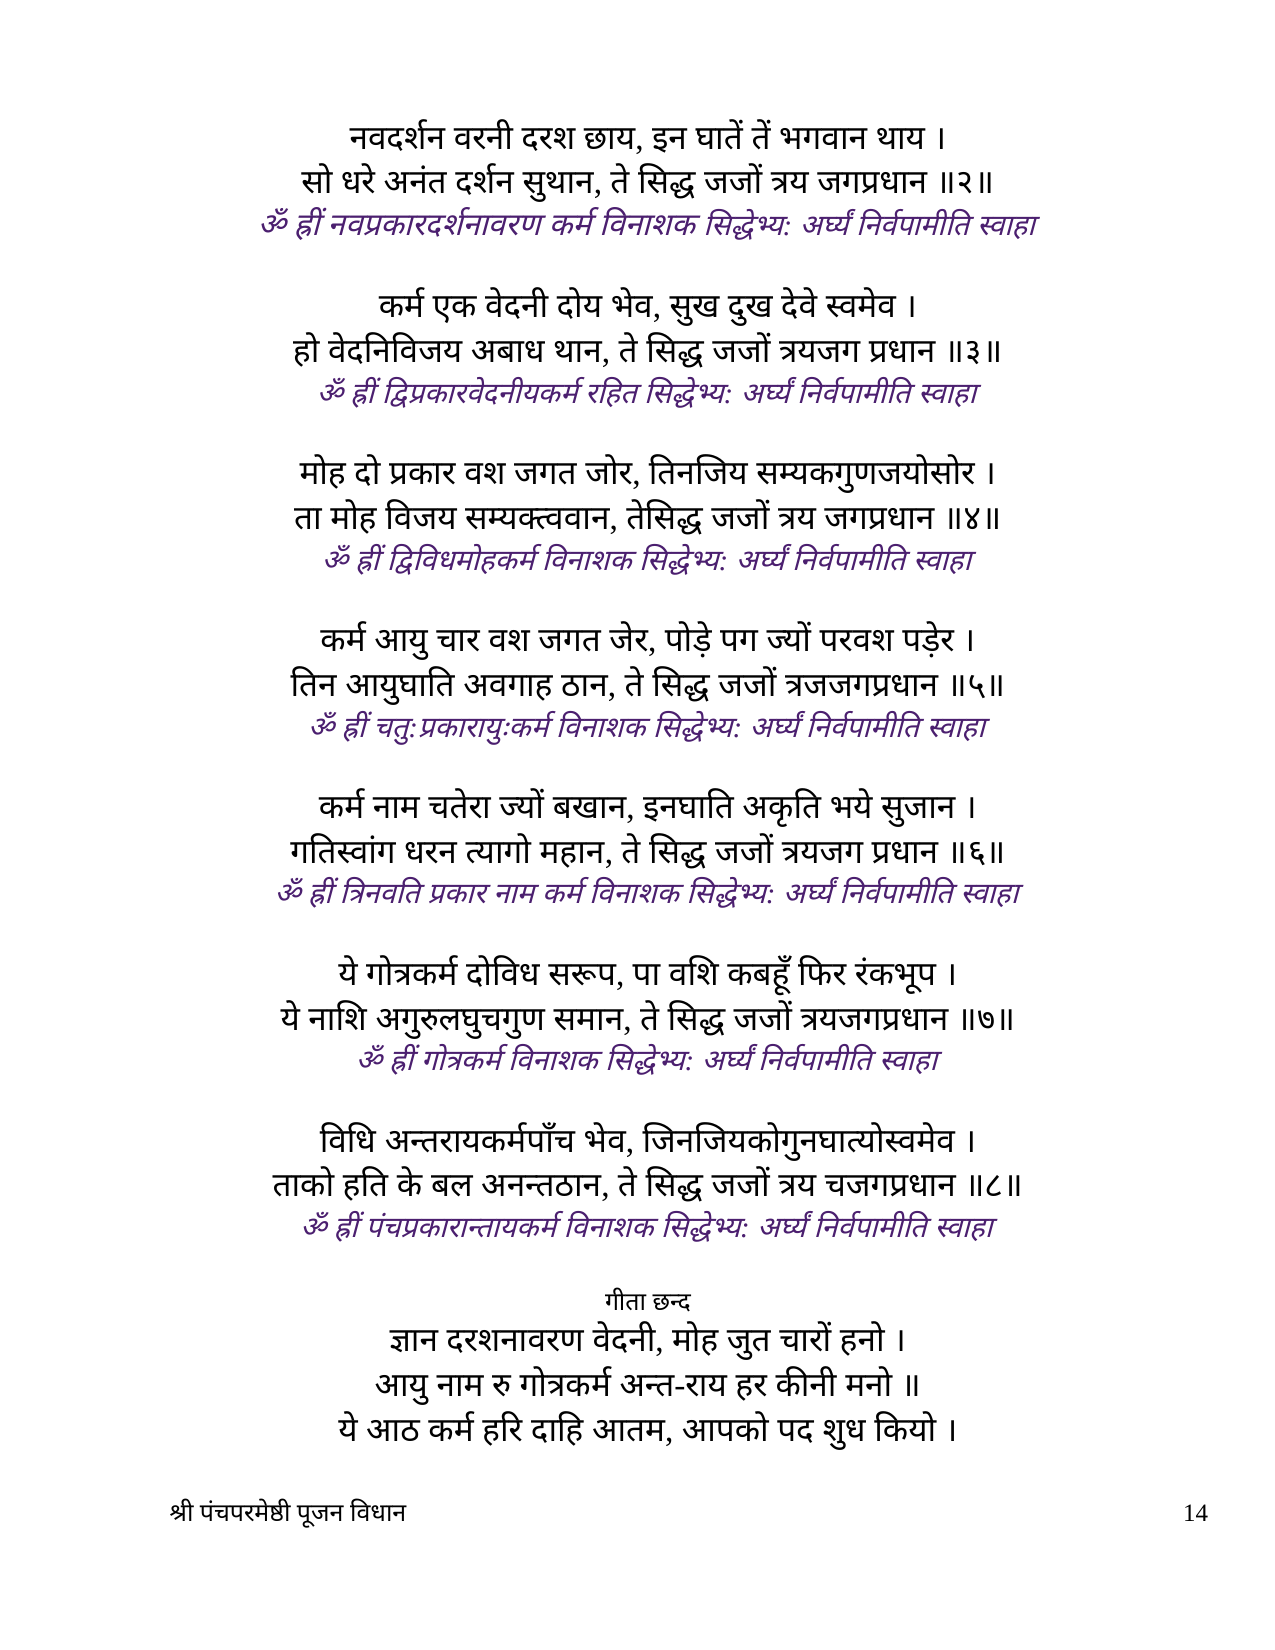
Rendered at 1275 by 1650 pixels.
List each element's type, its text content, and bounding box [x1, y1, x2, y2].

text नवदर्शन वरनी दरश छाय, इन घातें तें भगवान थाय । सो धरे अनंत दर्शन सुथान, ते सिद्ध जजों त्रय जगप्रधान ॥२॥ ॐ ह्रीं नवप्रकारदर्शनावरण कर्म विनाशक सिद्धेभ्य: अर्घ्यं निर्वपामीति स्वाहा [87, 118, 1208, 248]
text विधि अन्तरायकर्मपाँच भेव, जिनजियकोगुनघात्योस्वमेव । ताको हति के बल अनन्तठान, ते सिद्ध जजों त्रय चजगप्रधान ॥८॥ ॐ ह्रीं पंचप्रकारान्तायकर्म विनाशक सिद्धेभ्य: अर्घ्यं निर्वपामीति स्वाहा [87, 1083, 1208, 1249]
text कर्म एक वेदनी दोय भेव, सुख दुख देवे स्वमेव । हो वेदनिविजय अबाध थान, ते सिद्ध जजों त्रयजग प्रधान ॥३॥ ॐ ह्रीं द्विप्रकारवेदनीयकर्म रहित सिद्धेभ्य: अर्घ्यं निर्वपामीति स्वाहा [87, 248, 1208, 415]
text कर्म नाम चतेरा ज्यों बखान, इनघाति अकृति भये सुजान । गतिस्वांग धरन त्यागो महान, ते सिद्ध जजों त्रयजग प्रधान ॥६॥ ॐ ह्रीं त्रिनवति प्रकार नाम कर्म विनाशक सिद्धेभ्य: अर्घ्यं निर्वपामीति स्वाहा [87, 749, 1208, 916]
text ये गोत्रकर्म दोविध सरूप, पा वशि कबहूँ फिर रंकभूप । ये नाशि अगुरुलघुचगुण समान, ते सिद्ध जजों त्रयजगप्रधान ॥७॥ ॐ ह्रीं गोत्रकर्म विनाशक सिद्धेभ्य: अर्घ्यं निर्वपामीति स्वाहा [87, 916, 1208, 1083]
text मोह दो प्रकार वश जगत जोर, तिनजिय सम्यकगुणजयोसोर । ता मोह विजय सम्यक्त्ववान, तेसिद्ध जजों त्रय जगप्रधान ॥४॥ ॐ ह्रीं द्विविधमोहकर्म विनाशक सिद्धेभ्य: अर्घ्यं निर्वपामीति स्वाहा [87, 415, 1208, 582]
text गीता छन्द ज्ञान दरशनावरण वेदनी, मोह जुत चारों हनो । आयु नाम रु गोत्रकर्म अन्त-राय हर कीनी मनो ॥ ये आठ कर्म हरि दाहि आतम, आपको पद शुध कियो । [87, 1249, 1208, 1454]
text कर्म आयु चार वश जगत जेर, पोड़े पग ज्यों परवश पड़ेर । तिन आयुघाति अवगाह ठान, ते सिद्ध जजों त्रजजगप्रधान ॥५॥ ॐ ह्रीं चतु:प्रकारायुःकर्म विनाशक सिद्धेभ्य: अर्घ्यं निर्वपामीति स्वाहा [87, 582, 1208, 749]
